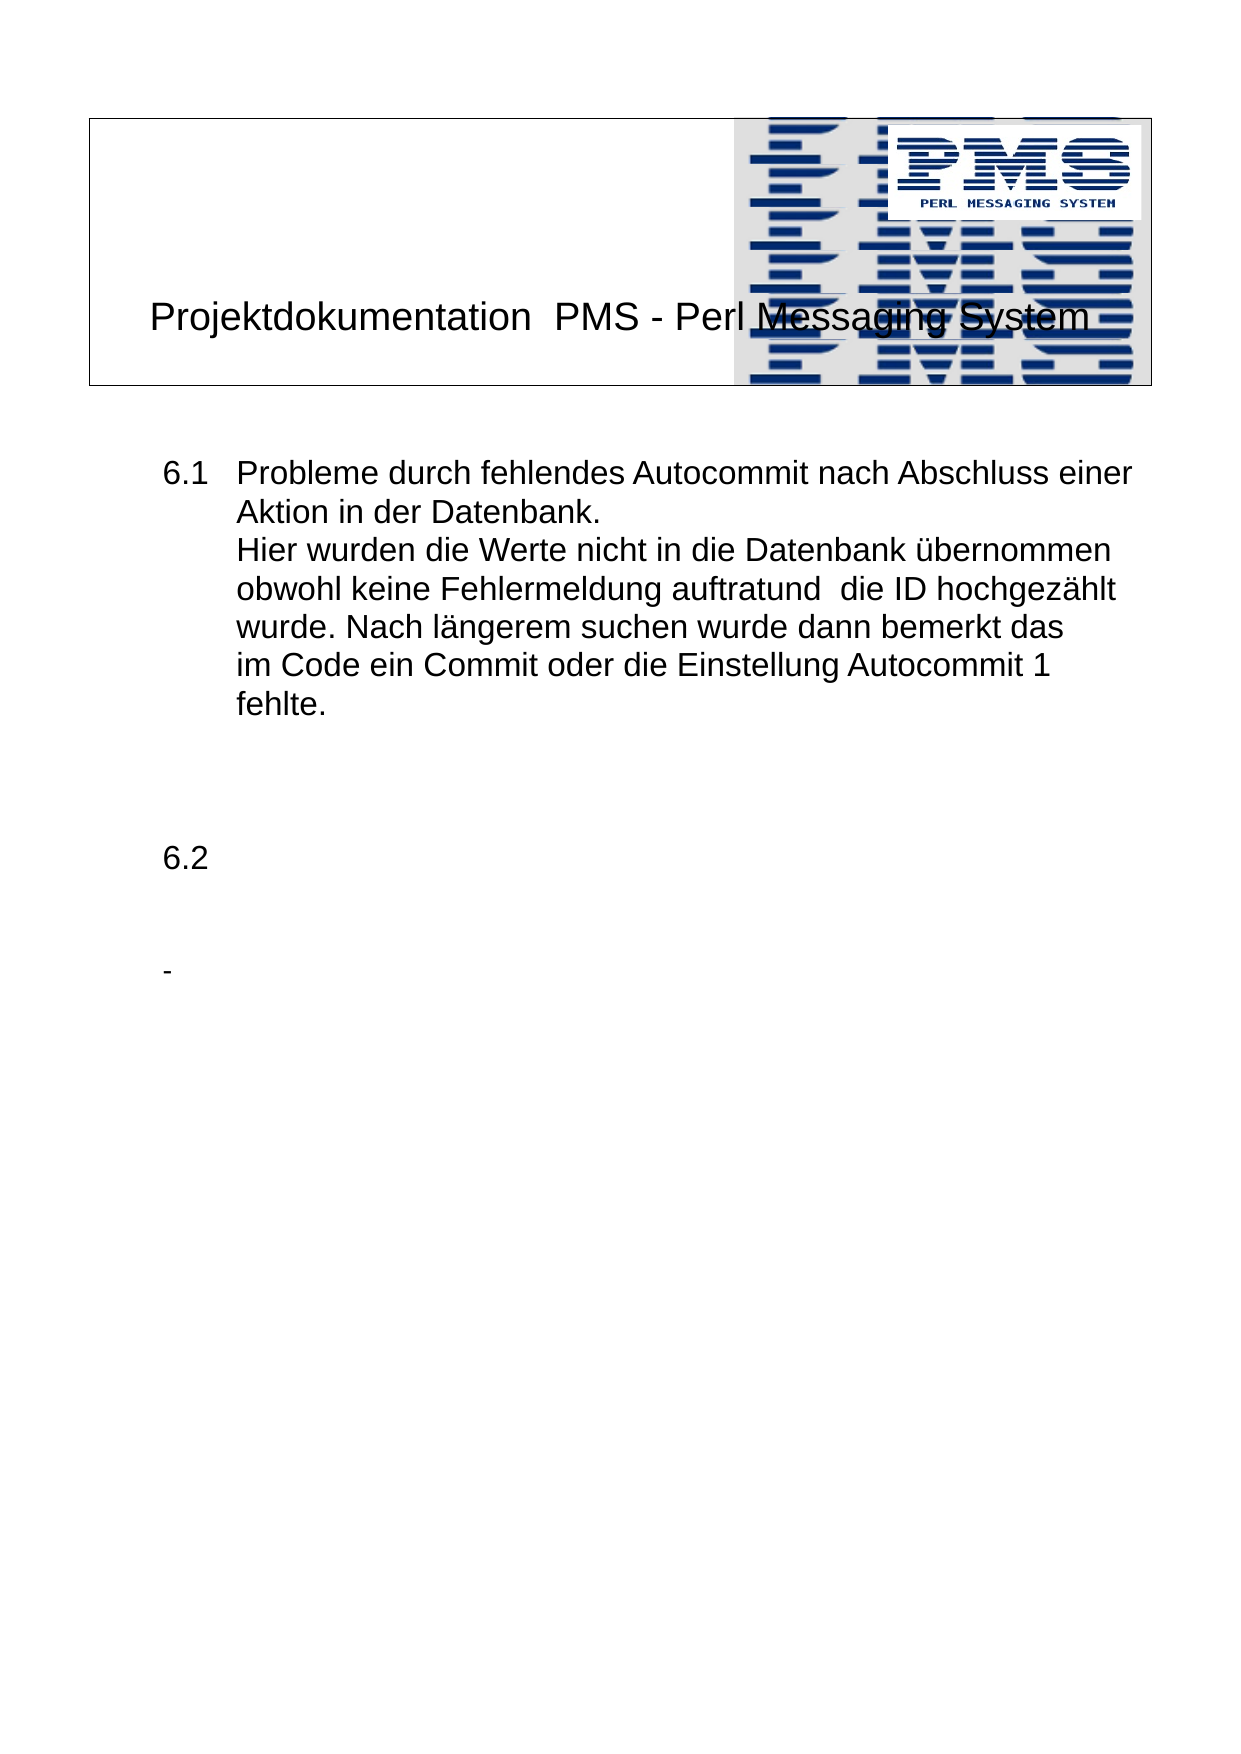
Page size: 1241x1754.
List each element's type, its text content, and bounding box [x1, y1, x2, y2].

text 6.1 Probleme durch fehlendes Autocommit nach Abschluss einer [88, 453, 1152, 492]
text 6.2 [88, 838, 1152, 876]
text wurde. Nach längerem suchen wurde dann bemerkt das [88, 607, 1152, 646]
text fehlte. [88, 684, 1152, 722]
text obwohl keine Fehlermeldung auftratund die ID hochgezählt [88, 569, 1152, 607]
text im Code ein Commit oder die Einstellung Autocommit 1 [88, 646, 1152, 684]
text Aktion in der Datenbank. [88, 492, 1152, 530]
picture [760, 119, 1151, 385]
text - [88, 953, 1152, 987]
text Hier wurden die Werte nicht in die Datenbank übernommen [88, 530, 1152, 569]
